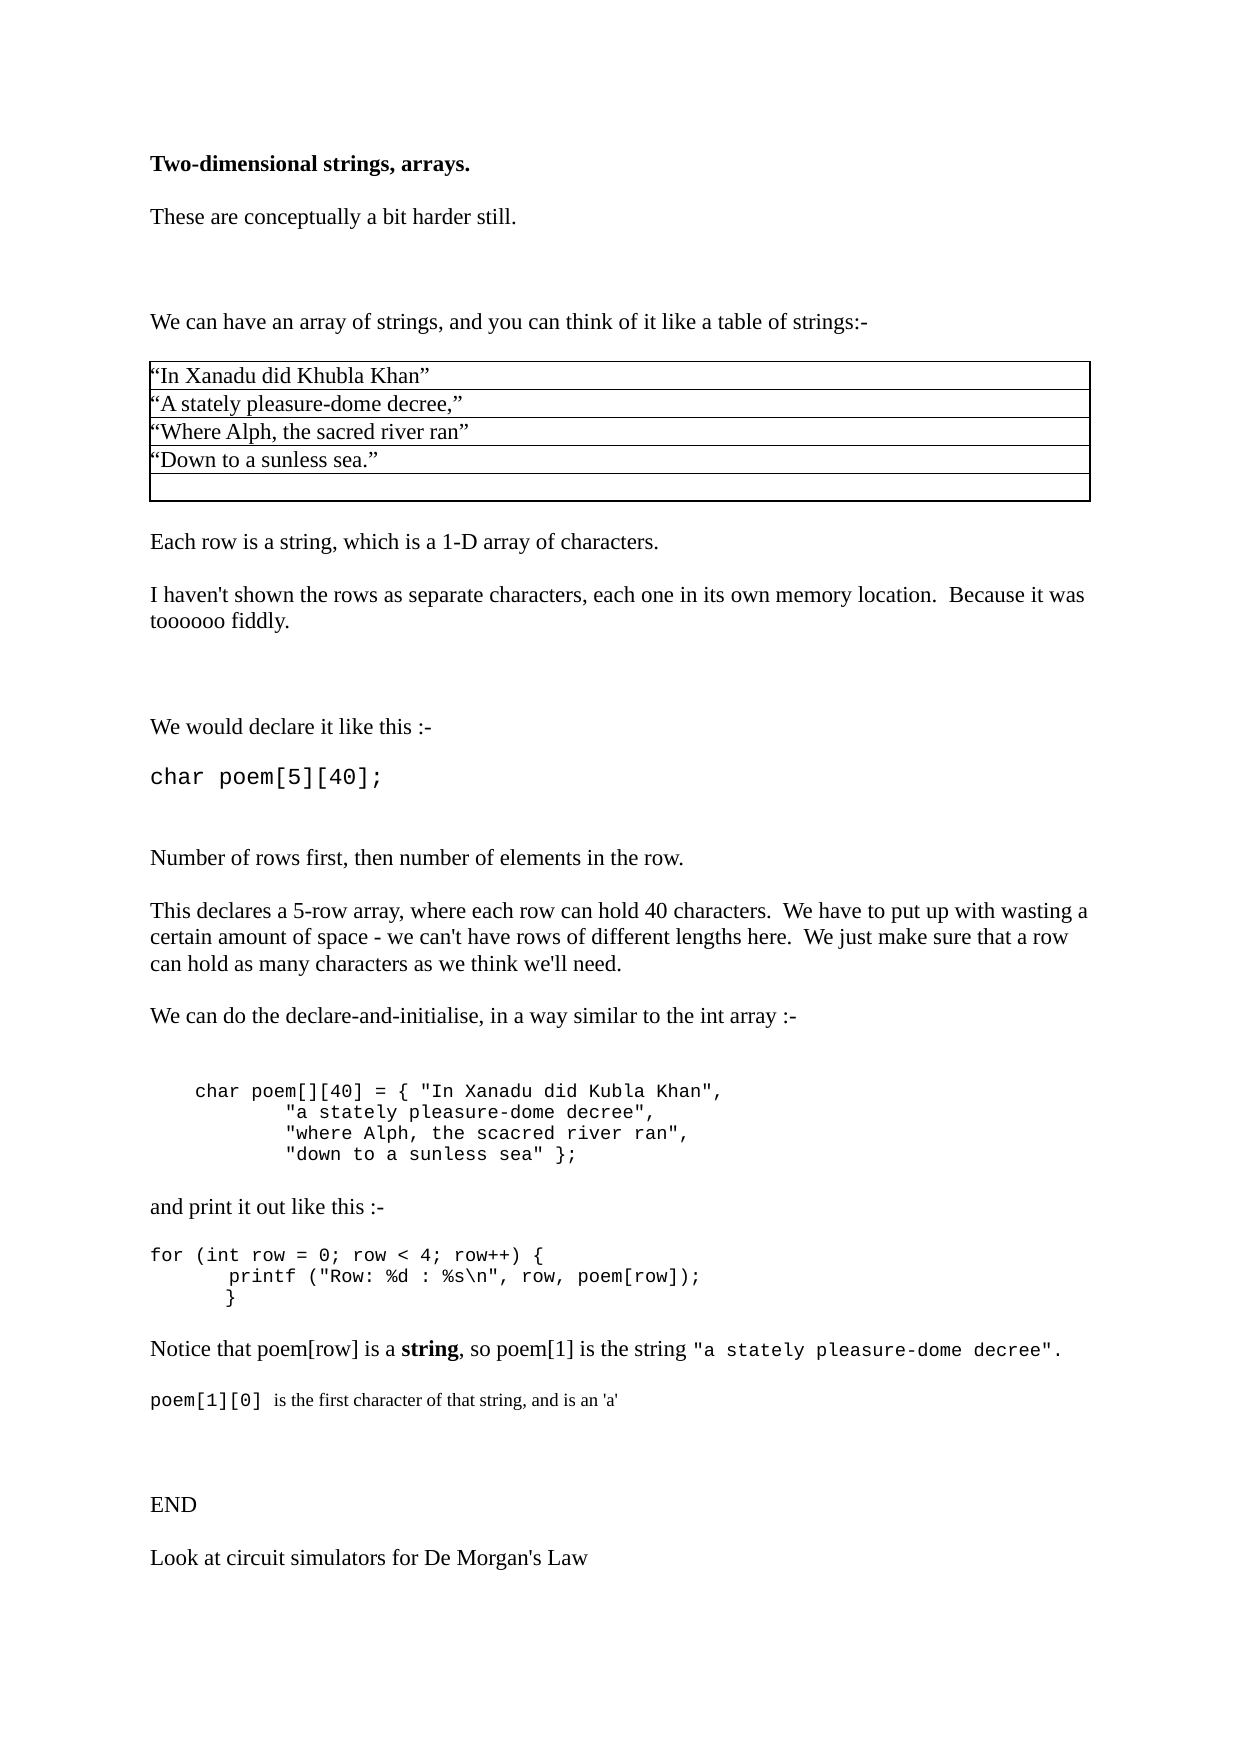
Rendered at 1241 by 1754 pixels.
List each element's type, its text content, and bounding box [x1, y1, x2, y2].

text I haven't shown the rows as separate characters, each one in its own memory location. Because it was toooooo fiddly. [150, 581, 1090, 634]
text poem[1][0] is the first character of that string, and is an 'a' [150, 1389, 1090, 1412]
text Two-dimensional strings, arrays. [150, 150, 1090, 176]
text "down to a sunless sea" }; [150, 1145, 1090, 1166]
text We can have an array of strings, and you can think of it like a table of strings:- [150, 308, 1090, 334]
text and print it out like this :- [150, 1193, 1090, 1219]
table_cell [151, 474, 1089, 500]
text END [150, 1491, 1090, 1517]
text for (int row = 0; row < 4; row++) { [150, 1245, 1090, 1267]
text Number of rows first, then number of elements in the row. [150, 844, 1090, 871]
table_cell “Where Alph, the sacred river ran” [151, 418, 1089, 444]
text These are conceptually a bit harder still. [150, 203, 1090, 229]
table_cell “A stately pleasure-dome decree,” [151, 390, 1089, 417]
text Each row is a string, which is a 1-D array of characters. [150, 528, 1090, 555]
text "a stately pleasure-dome decree", [150, 1103, 1090, 1124]
text Notice that poem[row] is a string, so poem[1] is the string "a stately pleasure-dome decree". [150, 1336, 1090, 1362]
text We would declare it like this :- [150, 713, 1090, 739]
text We can do the declare-and-initialise, in a way similar to the int array :- [150, 1002, 1090, 1029]
text "where Alph, the scacred river ran", [150, 1124, 1090, 1145]
table_header “In Xanadu did Khubla Khan” [151, 362, 1089, 389]
text printf ("Row: %d : %s\n", row, poem[row]); [150, 1267, 1090, 1288]
text This declares a 5-row array, where each row can hold 40 characters. We have to put up with wasting a certain amount of space - we can't have rows of different lengths here. We just make sure that a row can hold as many characters as we think we'll need. [150, 897, 1090, 976]
text } [150, 1288, 1090, 1309]
text char poem[][40] = { "In Xanadu did Kubla Khan", [150, 1081, 1090, 1103]
table_cell “Down to a sunless sea.” [151, 446, 1089, 472]
text char poem[5][40]; [150, 766, 1090, 791]
text Look at circuit simulators for De Morgan's Law [150, 1544, 1090, 1570]
